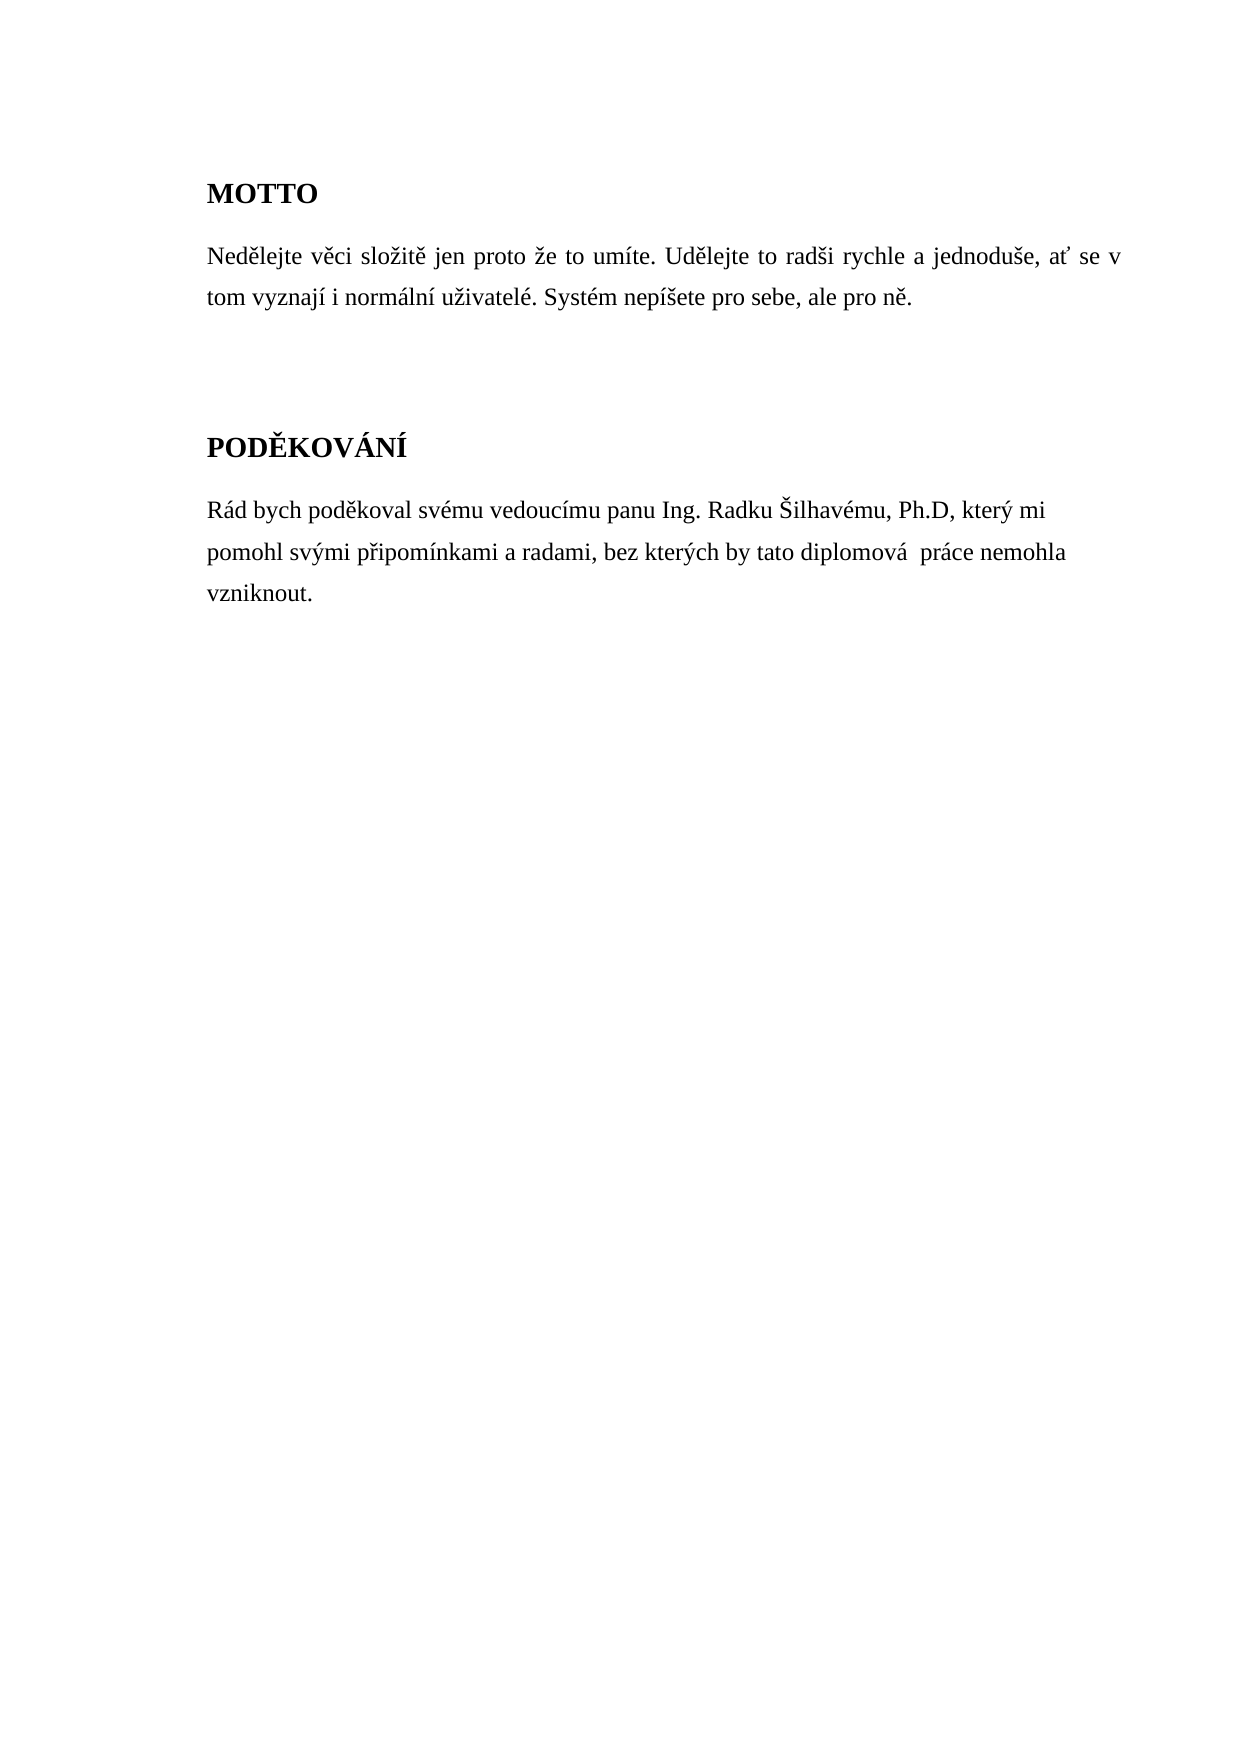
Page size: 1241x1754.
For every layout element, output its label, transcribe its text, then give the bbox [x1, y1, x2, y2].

text pomohl svými připomínkami a radami, bez kterých by tato diplomová práce nemohla vzniknout. [207, 538, 1122, 607]
title PODěkování [207, 432, 1122, 464]
text Rád bych poděkoval svému vedoucímu panu Ing. Radku Šilhavému, Ph.D, který mi [207, 496, 1122, 524]
text Nedělejte věci složitě jen proto že to umíte. Udělejte to radši rychle a jednoduše, ať se v tom vyznají i normální uživatelé. Systém nepíšete pro sebe, ale pro ně. [207, 242, 1122, 311]
title MoTTO [207, 177, 1122, 209]
